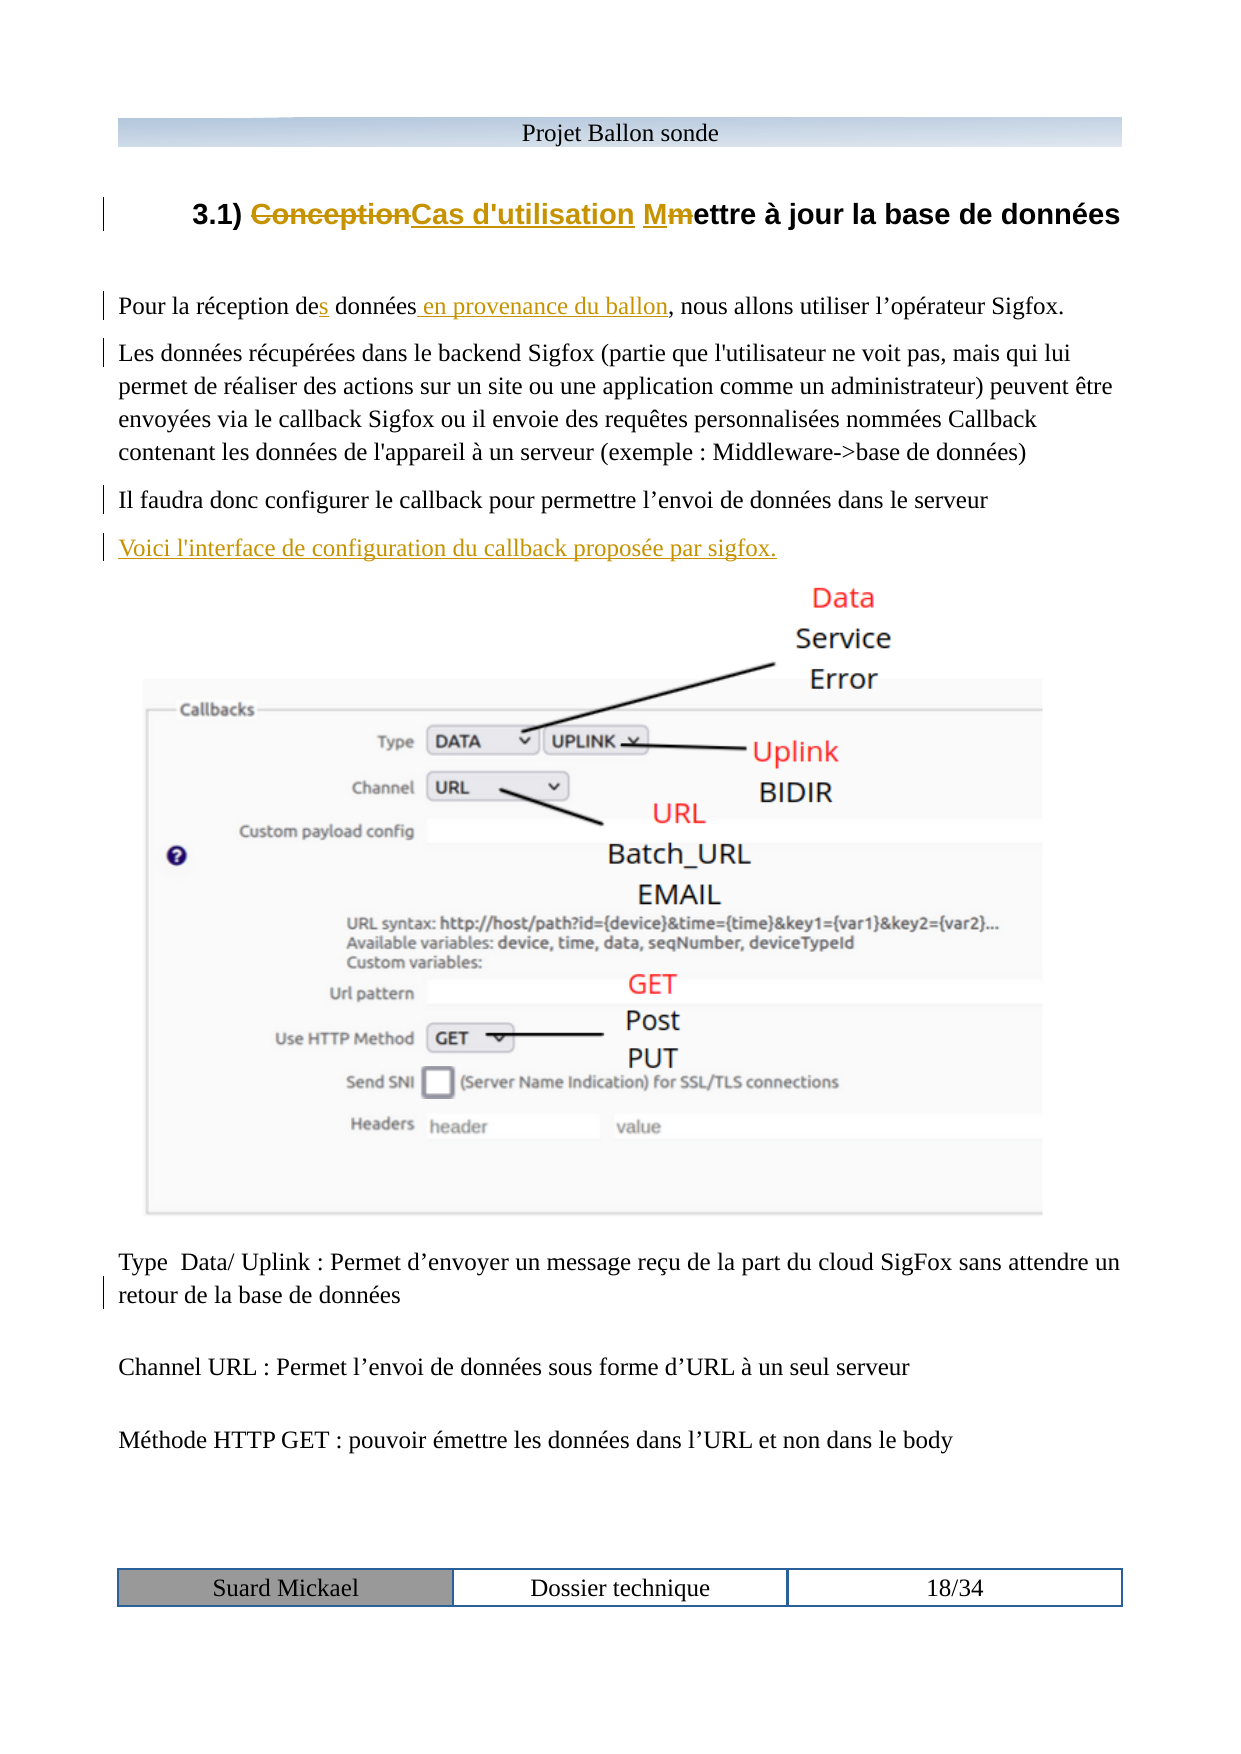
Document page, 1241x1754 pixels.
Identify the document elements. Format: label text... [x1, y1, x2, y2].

text Méthode HTTP GET : pouvoir émettre les données dans l’URL et non dans le body [118, 1425, 1122, 1454]
text Pour la réception des données en provenance du ballon, nous allons utiliser l’opérateur Sigfox. [118, 291, 1122, 319]
text Voici l'interface de configuration du callback proposée par sigfox. [118, 533, 1122, 561]
text Type Data/ Uplink : Permet d’envoyer un message reçu de la part du cloud SigFox sans attendre un retour de la base de données [118, 1247, 1122, 1308]
subtitle 3.1) Cas d'utilisation Mettre à jour la base de données [118, 197, 1122, 231]
text Il faudra donc configurer le callback pour permettre l’envoi de données dans le serveur [118, 485, 1122, 514]
text Les données récupérées dans le backend Sigfox (partie que l'utilisateur ne voit pas, mais qui lui permet de réaliser des actions sur un site ou une application comme un administrateur) peuvent être envoyées via le callback Sigfox ou il envoie des requêtes personnalisées nommées Callback contenant les données de l'appareil à un serveur (exemple : Middleware->base de données) [118, 338, 1122, 466]
text Channel URL : Permet l’envoi de données sous forme d’URL à un seul serveur [118, 1352, 1122, 1381]
picture [142, 571, 1052, 1219]
